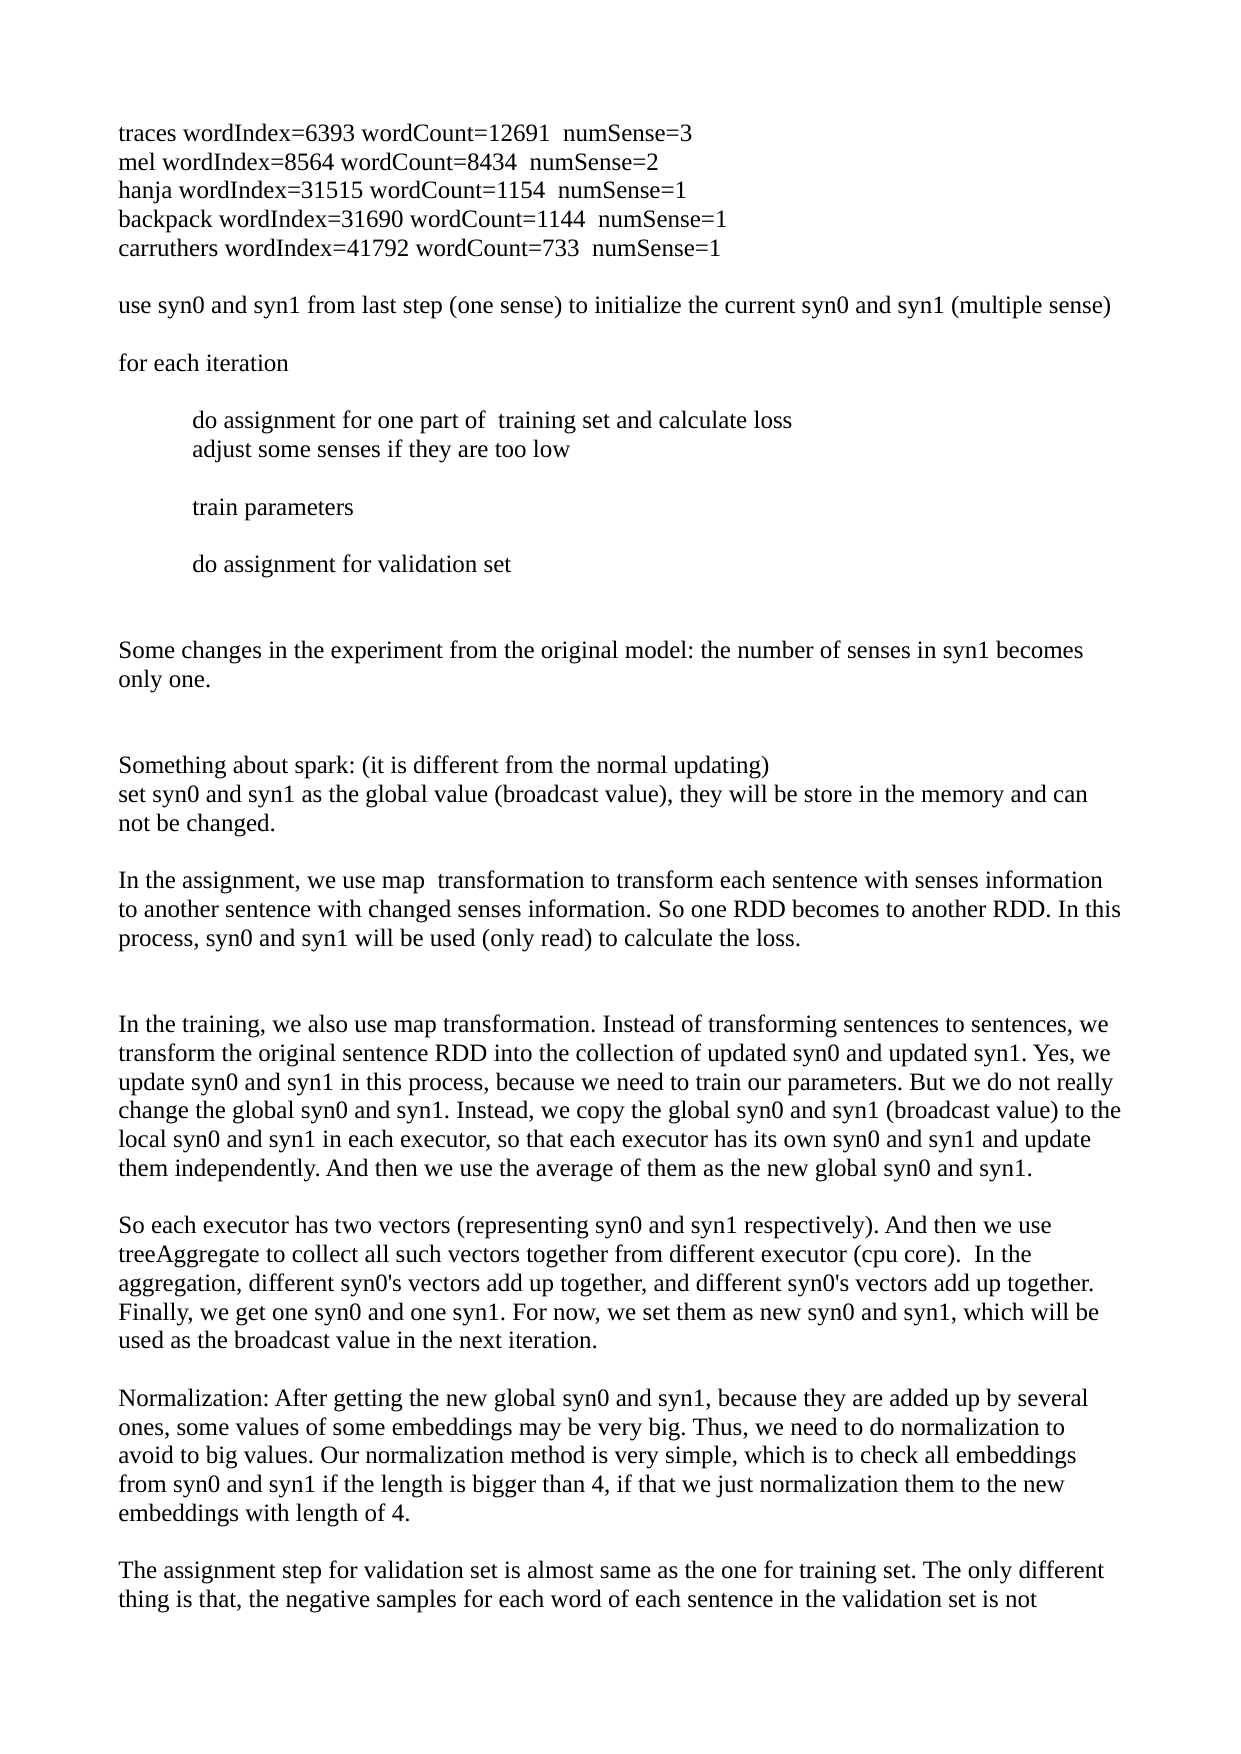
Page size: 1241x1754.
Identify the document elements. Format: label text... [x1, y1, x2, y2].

text adjust some senses if they are too low [118, 434, 1122, 463]
text backpack wordIndex=31690 wordCount=1144 numSense=1 [118, 204, 1122, 233]
text hanja wordIndex=31515 wordCount=1154 numSense=1 [118, 176, 1122, 204]
text use syn0 and syn1 from last step (one sense) to initialize the current syn0 and syn1 (multiple sense) [118, 291, 1122, 319]
text Something about spark: (it is different from the normal updating) [118, 751, 1122, 779]
text Normalization: After getting the new global syn0 and syn1, because they are added up by several ones, some values of some embeddings may be very big. Thus, we need to do normalization to avoid to big values. Our normalization method is very simple, which is to check all embeddings from syn0 and syn1 if the length is bigger than 4, if that we just normalization them to the new embeddings with length of 4. [118, 1383, 1122, 1527]
text train parameters [118, 492, 1122, 521]
text mel wordIndex=8564 wordCount=8434 numSense=2 [118, 147, 1122, 176]
text So each executor has two vectors (representing syn0 and syn1 respectively). And then we use treeAggregate to collect all such vectors together from different executor (cpu core). In the aggregation, different syn0's vectors add up together, and different syn0's vectors add up together. Finally, we get one syn0 and one syn1. For now, we set them as new syn0 and syn1, which will be used as the broadcast value in the next iteration. [118, 1211, 1122, 1354]
text do assignment for validation set [118, 549, 1122, 578]
text carruthers wordIndex=41792 wordCount=733 numSense=1 [118, 233, 1122, 262]
text do assignment for one part of training set and calculate loss [118, 406, 1122, 434]
text traces wordIndex=6393 wordCount=12691 numSense=3 [118, 118, 1122, 147]
text In the training, we also use map transformation. Instead of transforming sentences to sentences, we transform the original sentence RDD into the collection of updated syn0 and updated syn1. Yes, we update syn0 and syn1 in this process, because we need to train our parameters. But we do not really change the global syn0 and syn1. Instead, we copy the global syn0 and syn1 (broadcast value) to the local syn0 and syn1 in each executor, so that each executor has its own syn0 and syn1 and update them independently. And then we use the average of them as the new global syn0 and syn1. [118, 1009, 1122, 1182]
text for each iteration [118, 348, 1122, 377]
text The assignment step for validation set is almost same as the one for training set. The only different thing is that, the negative samples for each word of each sentence in the validation set is not [118, 1556, 1122, 1613]
text set syn0 and syn1 as the global value (broadcast value), they will be store in the memory and can not be changed. [118, 779, 1122, 837]
text In the assignment, we use map transformation to transform each sentence with senses information to another sentence with changed senses information. So one RDD becomes to another RDD. In this process, syn0 and syn1 will be used (only read) to calculate the loss. [118, 866, 1122, 952]
text Some changes in the experiment from the original model: the number of senses in syn1 becomes only one. [118, 636, 1122, 693]
